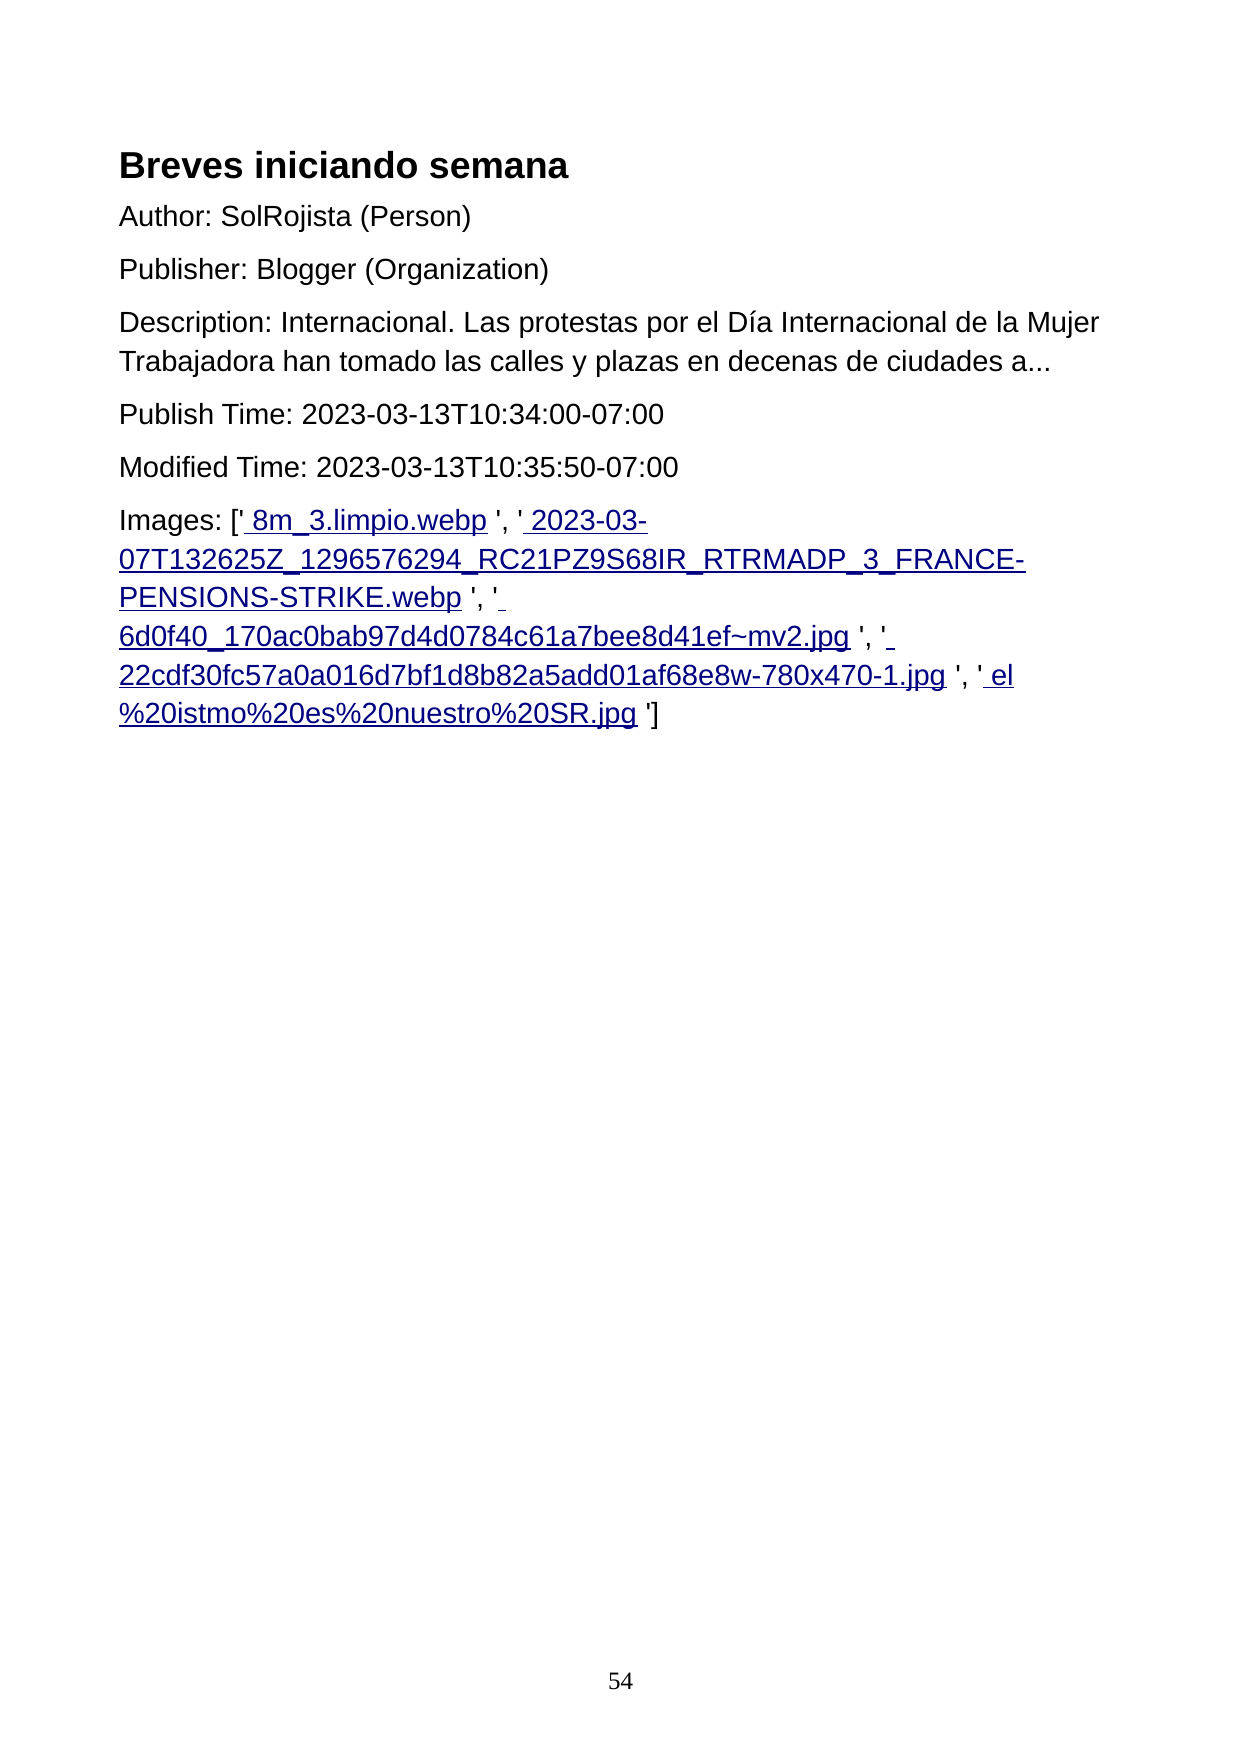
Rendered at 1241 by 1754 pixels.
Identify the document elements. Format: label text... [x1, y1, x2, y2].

text Publish Time: 2023-03-13T10:34:00-07:00 [118, 397, 1122, 431]
text Images: [' 8m_3.limpio.webp ', ' 2023-03-07T132625Z_1296576294_RC21PZ9S68IR_RTRMADP_3_FRANCE-PENSIONS-STRIKE.webp ', ' 6d0f40_170ac0bab97d4d0784c61a7bee8d41ef~mv2.jpg ', ' 22cdf30fc57a0a016d7bf1d8b82a5add01af68e8w-780x470-1.jpg ', ' el%20istmo%20es%20nuestro%20SR.jpg '] [118, 503, 1122, 729]
text Description: Internacional. Las protestas por el Día Internacional de la Mujer Trabajadora han tomado las calles y plazas en decenas de ciudades a... [118, 305, 1122, 377]
subtitle Breves iniciando semana [118, 143, 1122, 187]
text Modified Time: 2023-03-13T10:35:50-07:00 [118, 450, 1122, 484]
text Publisher: Blogger (Organization) [118, 252, 1122, 286]
text Author: SolRojista (Person) [118, 199, 1122, 233]
